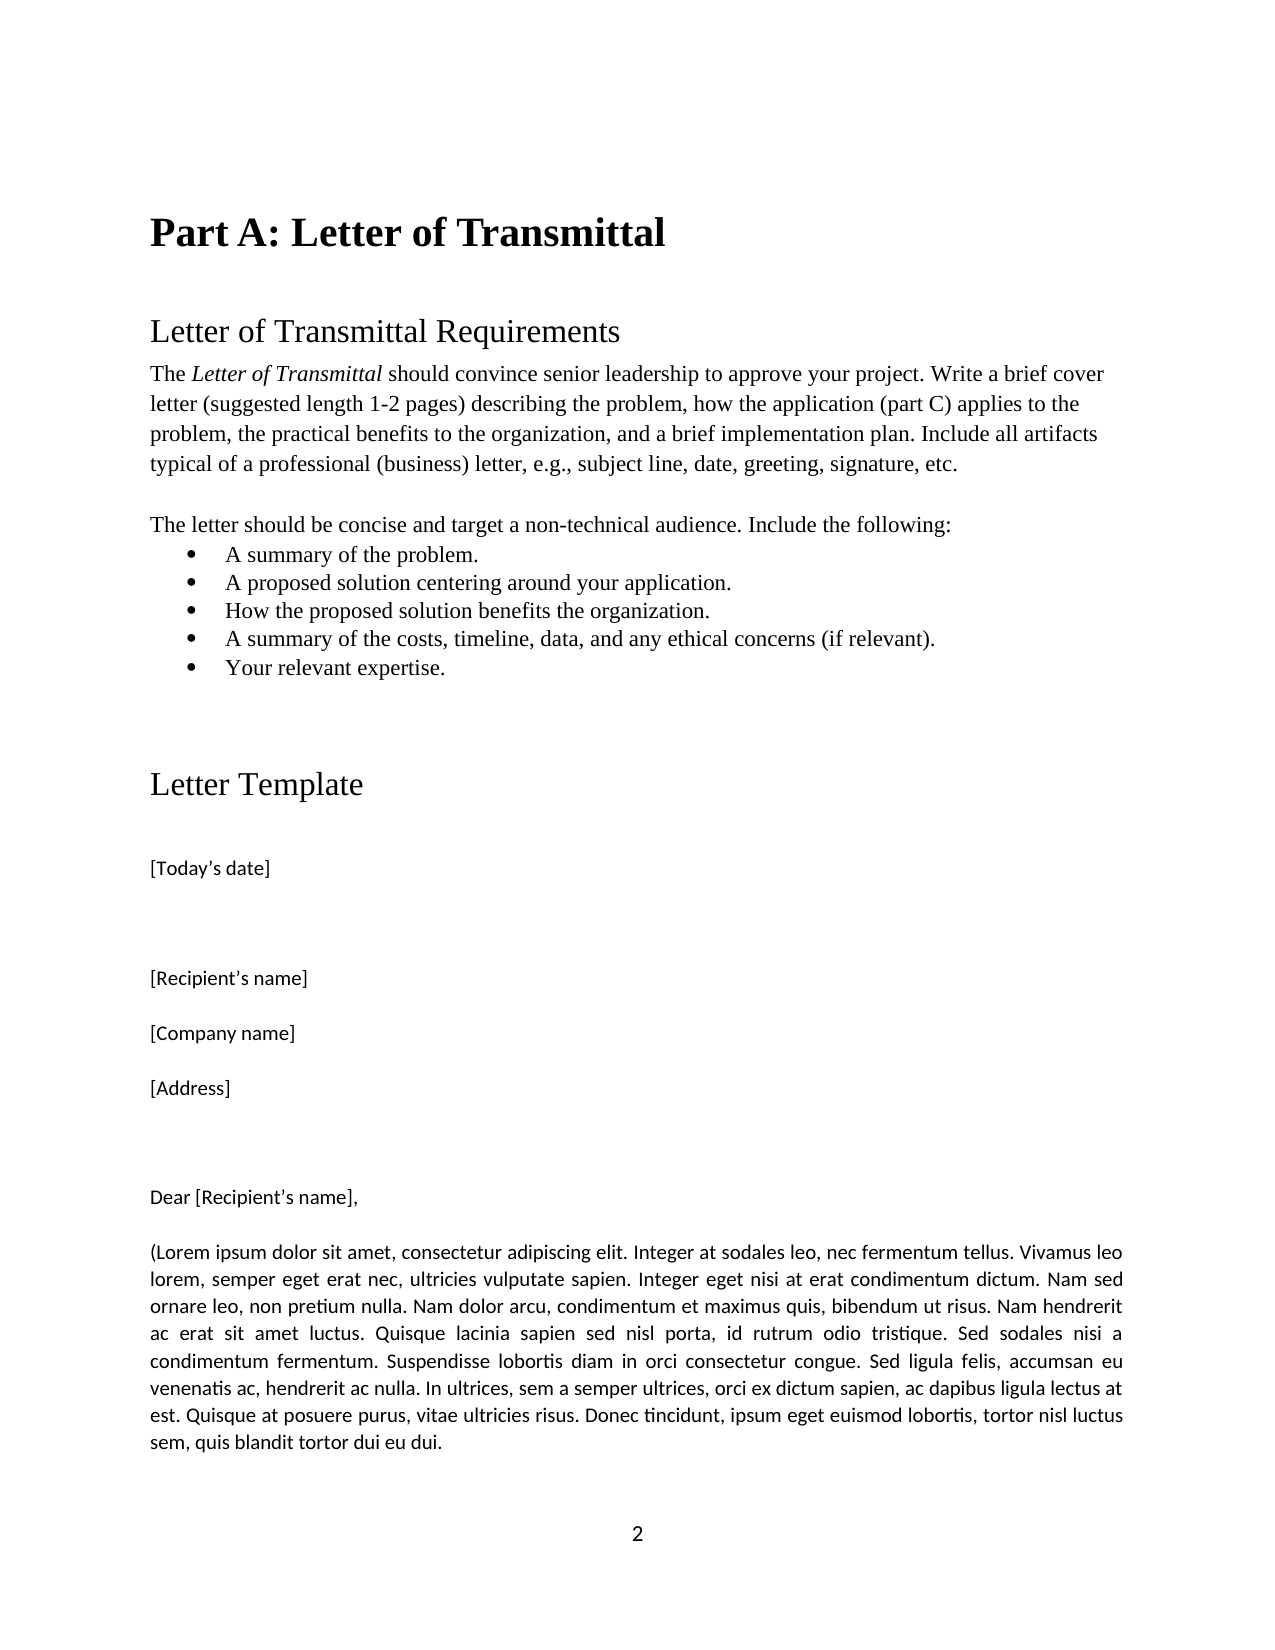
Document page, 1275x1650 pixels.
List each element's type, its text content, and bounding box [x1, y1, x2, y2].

text [Recipient’s name] [150, 965, 1125, 991]
list A proposed solution centering around your application. [187, 569, 1125, 596]
text [Today’s date] [150, 856, 1125, 881]
subtitle Part A: Letter of Transmittal [150, 207, 1125, 255]
text The letter should be concise and target a non-technical audience. Include the following: [150, 511, 1125, 537]
text [Address] [150, 1075, 1125, 1100]
text The Letter of Transmittal should convince senior leadership to approve your project. Write a brief cover letter (suggested length 1-2 pages) describing the problem, how the application (part C) applies to the problem, the practical benefits to the organization, and a brief implementation plan. Include all artifacts typical of a professional (business) letter, e.g., subject line, date, greeting, signature, etc. [150, 360, 1125, 477]
list A summary of the costs, timeline, data, and any ethical concerns (if relevant). [187, 625, 1125, 652]
text (Lorem ipsum dolor sit amet, consectetur adipiscing elit. Integer at sodales leo, nec fermentum tellus. Vivamus leo lorem, semper eget erat nec, ultricies vulputate sapien. Integer eget nisi at erat condimentum dictum. Nam sed ornare leo, non pretium nulla. Nam dolor arcu, condimentum et maximus quis, bibendum ut risus. Nam hendrerit ac erat sit amet luctus. Quisque lacinia sapien sed nisl porta, id rutrum odio tristique. Sed sodales nisi a condimentum fermentum. Suspendisse lobortis diam in orci consectetur congue. Sed ligula felis, accumsan eu venenatis ac, hendrerit ac nulla. In ultrices, sem a semper ultrices, orci ex dictum sapien, ac dapibus ligula lectus at est. Quisque at posuere purus, vitae ultricies risus. Donec tincidunt, ipsum eget euismod lobortis, tortor nisl luctus sem, quis blandit tortor dui eu dui. [150, 1239, 1125, 1455]
list A summary of the problem. [187, 541, 1125, 567]
subtitle Letter Template [150, 764, 1125, 802]
text Dear [Recipient’s name], [150, 1184, 1125, 1210]
list How the proposed solution benefits the organization. [187, 597, 1125, 624]
subtitle Letter of Transmittal Requirements [150, 311, 1125, 349]
list Your relevant expertise. [187, 653, 1125, 680]
text [Company name] [150, 1020, 1125, 1045]
